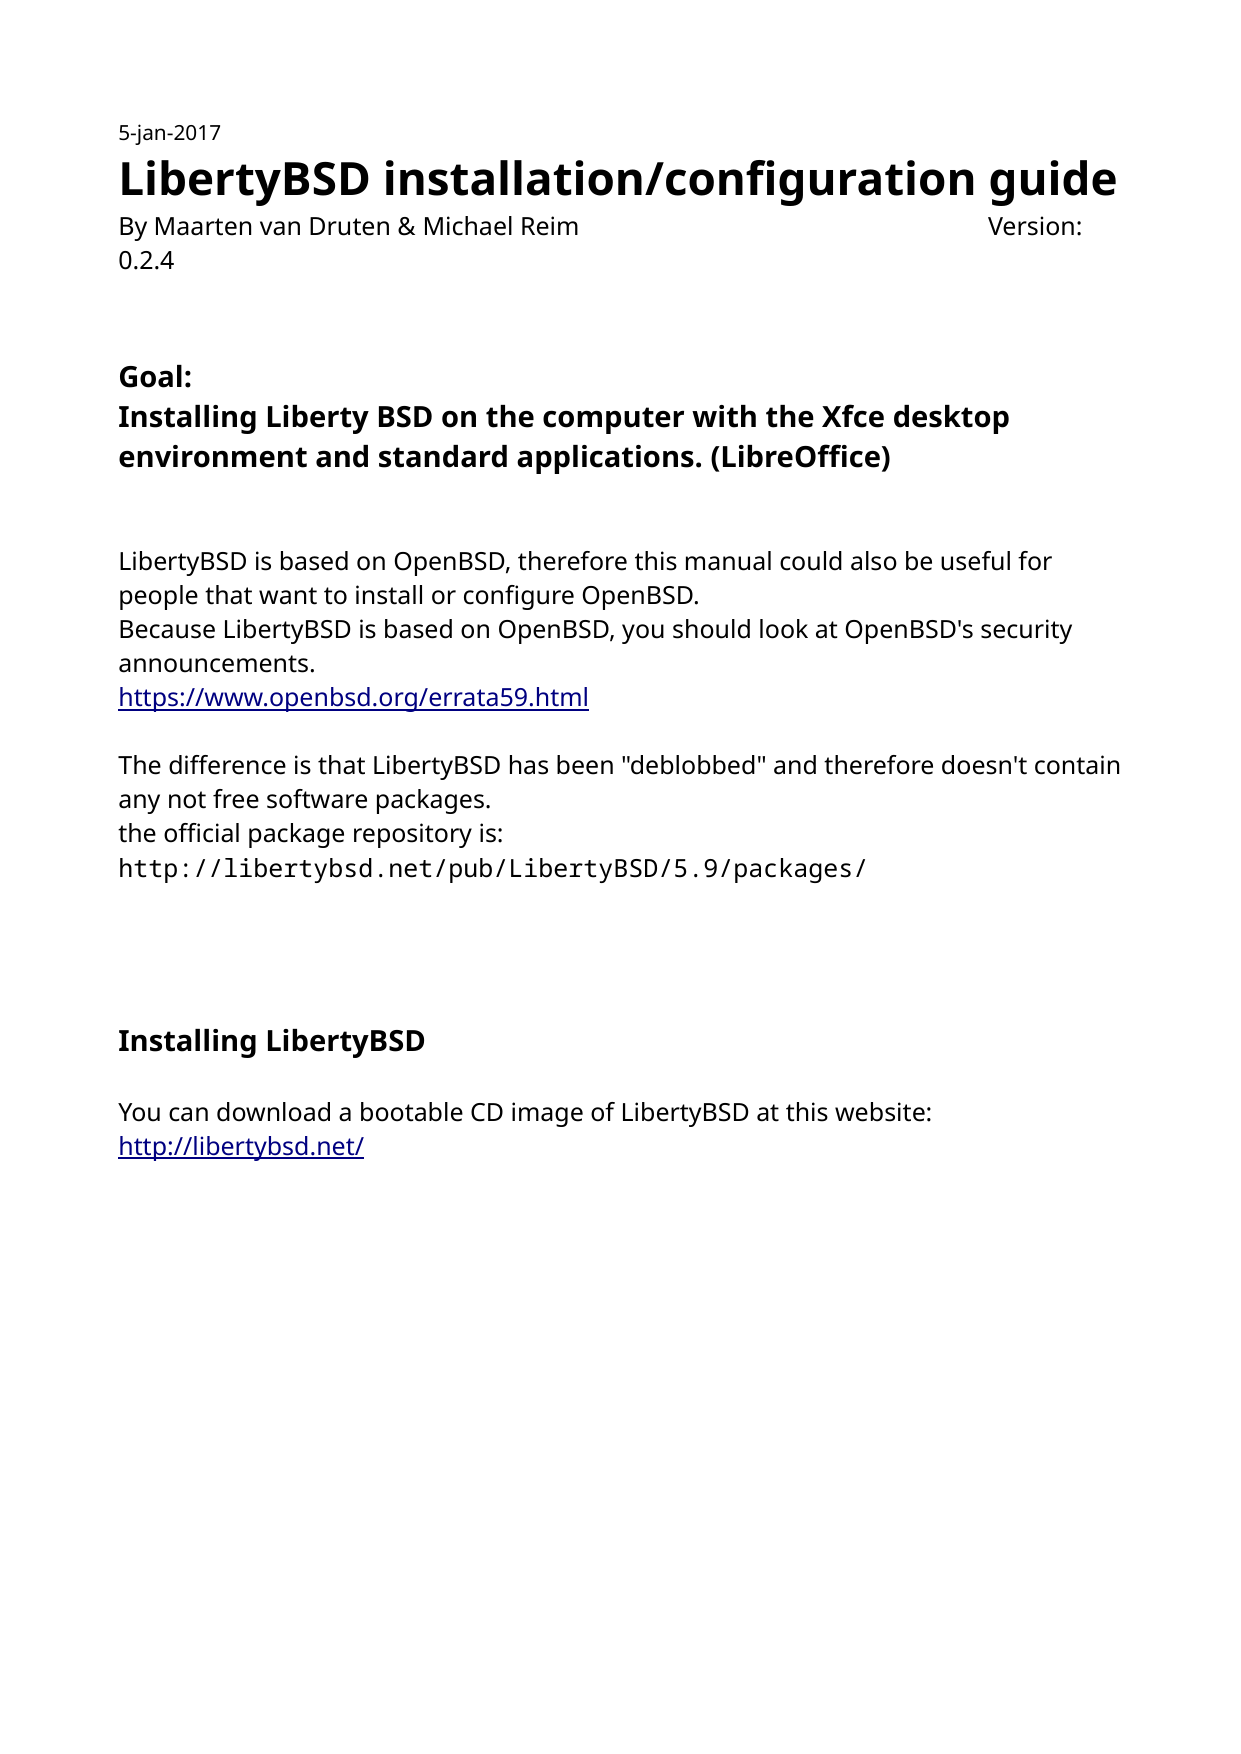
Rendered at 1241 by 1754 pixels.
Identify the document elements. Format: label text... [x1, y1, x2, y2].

text The difference is that LibertyBSD has been "deblobbed" and therefore doesn't contain any not free software packages. the official package repository is: [118, 714, 1122, 850]
text LibertyBSD is based on OpenBSD, therefore this manual could also be useful for people that want to install or configure OpenBSD. [118, 544, 1122, 612]
text You can download a bootable CD image of LibertyBSD at this website: http://libertybsd.net/ [118, 1060, 1122, 1196]
text Installing LibertyBSD [118, 1021, 1122, 1060]
text Goal: Installing Liberty BSD on the computer with the Xfce desktop environment and standard applications. (LibreOffice) [118, 317, 1122, 476]
text 5-jan-2017 LibertyBSD installation/configuration guide By Maarten van Druten & Michael Reim Version: 0.2.4 [118, 118, 1122, 317]
text Because LibertyBSD is based on OpenBSD, you should look at OpenBSD's security announcements. https://www.openbsd.org/errata59.html [118, 612, 1122, 714]
text http://libertybsd.net/pub/LibertyBSD/5.9/packages/ [118, 850, 1122, 884]
